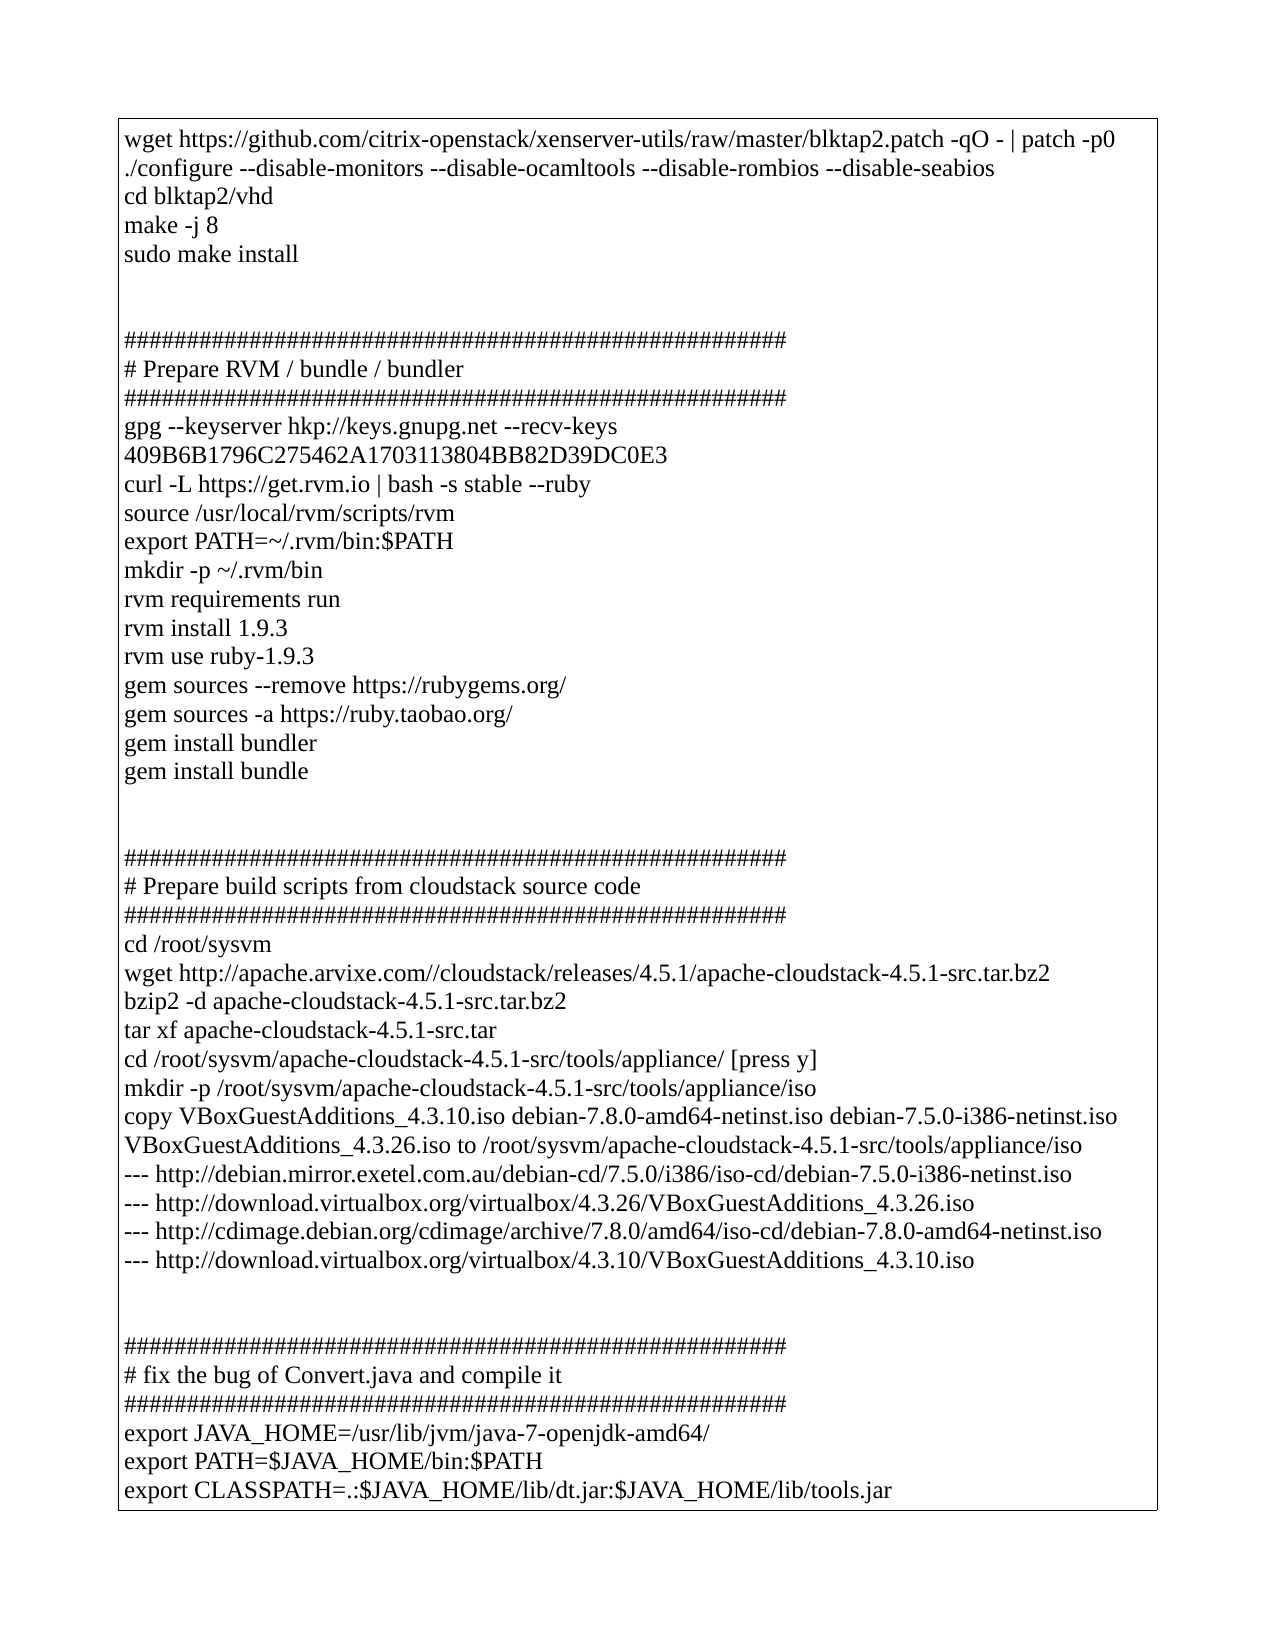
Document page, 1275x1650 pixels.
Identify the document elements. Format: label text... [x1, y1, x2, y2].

table_header wget https://github.com/citrix-openstack/xenserver-utils/raw/master/blktap2.patch -qO - | patch -p0 ./configure --disable-monitors --disable-ocamltools --disable-rombios --disable-seabios cd blktap2/vhd make -j 8 sudo make install ##################################################### # Prepare RVM / bundle / bundler ##################################################### gpg --keyserver hkp://keys.gnupg.net --recv-keys 409B6B1796C275462A1703113804BB82D39DC0E3 curl -L https://get.rvm.io | bash -s stable --ruby source /usr/local/rvm/scripts/rvm export PATH=~/.rvm/bin:$PATH mkdir -p ~/.rvm/bin rvm requirements run rvm install 1.9.3 rvm use ruby-1.9.3 gem sources --remove https://rubygems.org/ gem sources -a https://ruby.taobao.org/ gem install bundler gem install bundle ##################################################### # Prepare build scripts from cloudstack source code ##################################################### cd /root/sysvm wget http://apache.arvixe.com//cloudstack/releases/4.5.1/apache-cloudstack-4.5.1-src.tar.bz2 bzip2 -d apache-cloudstack-4.5.1-src.tar.bz2 tar xf apache-cloudstack-4.5.1-src.tar cd /root/sysvm/apache-cloudstack-4.5.1-src/tools/appliance/ [press y] mkdir -p /root/sysvm/apache-cloudstack-4.5.1-src/tools/appliance/iso copy VBoxGuestAdditions_4.3.10.iso debian-7.8.0-amd64-netinst.iso debian-7.5.0-i386-netinst.iso VBoxGuestAdditions_4.3.26.iso to /root/sysvm/apache-cloudstack-4.5.1-src/tools/appliance/iso --- http://debian.mirror.exetel.com.au/debian-cd/7.5.0/i386/iso-cd/debian-7.5.0-i386-netinst.iso --- http://download.virtualbox.org/virtualbox/4.3.26/VBoxGuestAdditions_4.3.26.iso --- http://cdimage.debian.org/cdimage/archive/7.8.0/amd64/iso-cd/debian-7.8.0-amd64-netinst.iso --- http://download.virtualbox.org/virtualbox/4.3.10/VBoxGuestAdditions_4.3.10.iso ##################################################### # fix the bug of Convert.java and compile it ##################################################### export JAVA_HOME=/usr/lib/jvm/java-7-openjdk-amd64/ export PATH=$JAVA_HOME/bin:$PATH export CLASSPATH=.:$JAVA_HOME/lib/dt.jar:$JAVA_HOME/lib/tools.jar [119, 119, 1157, 1510]
